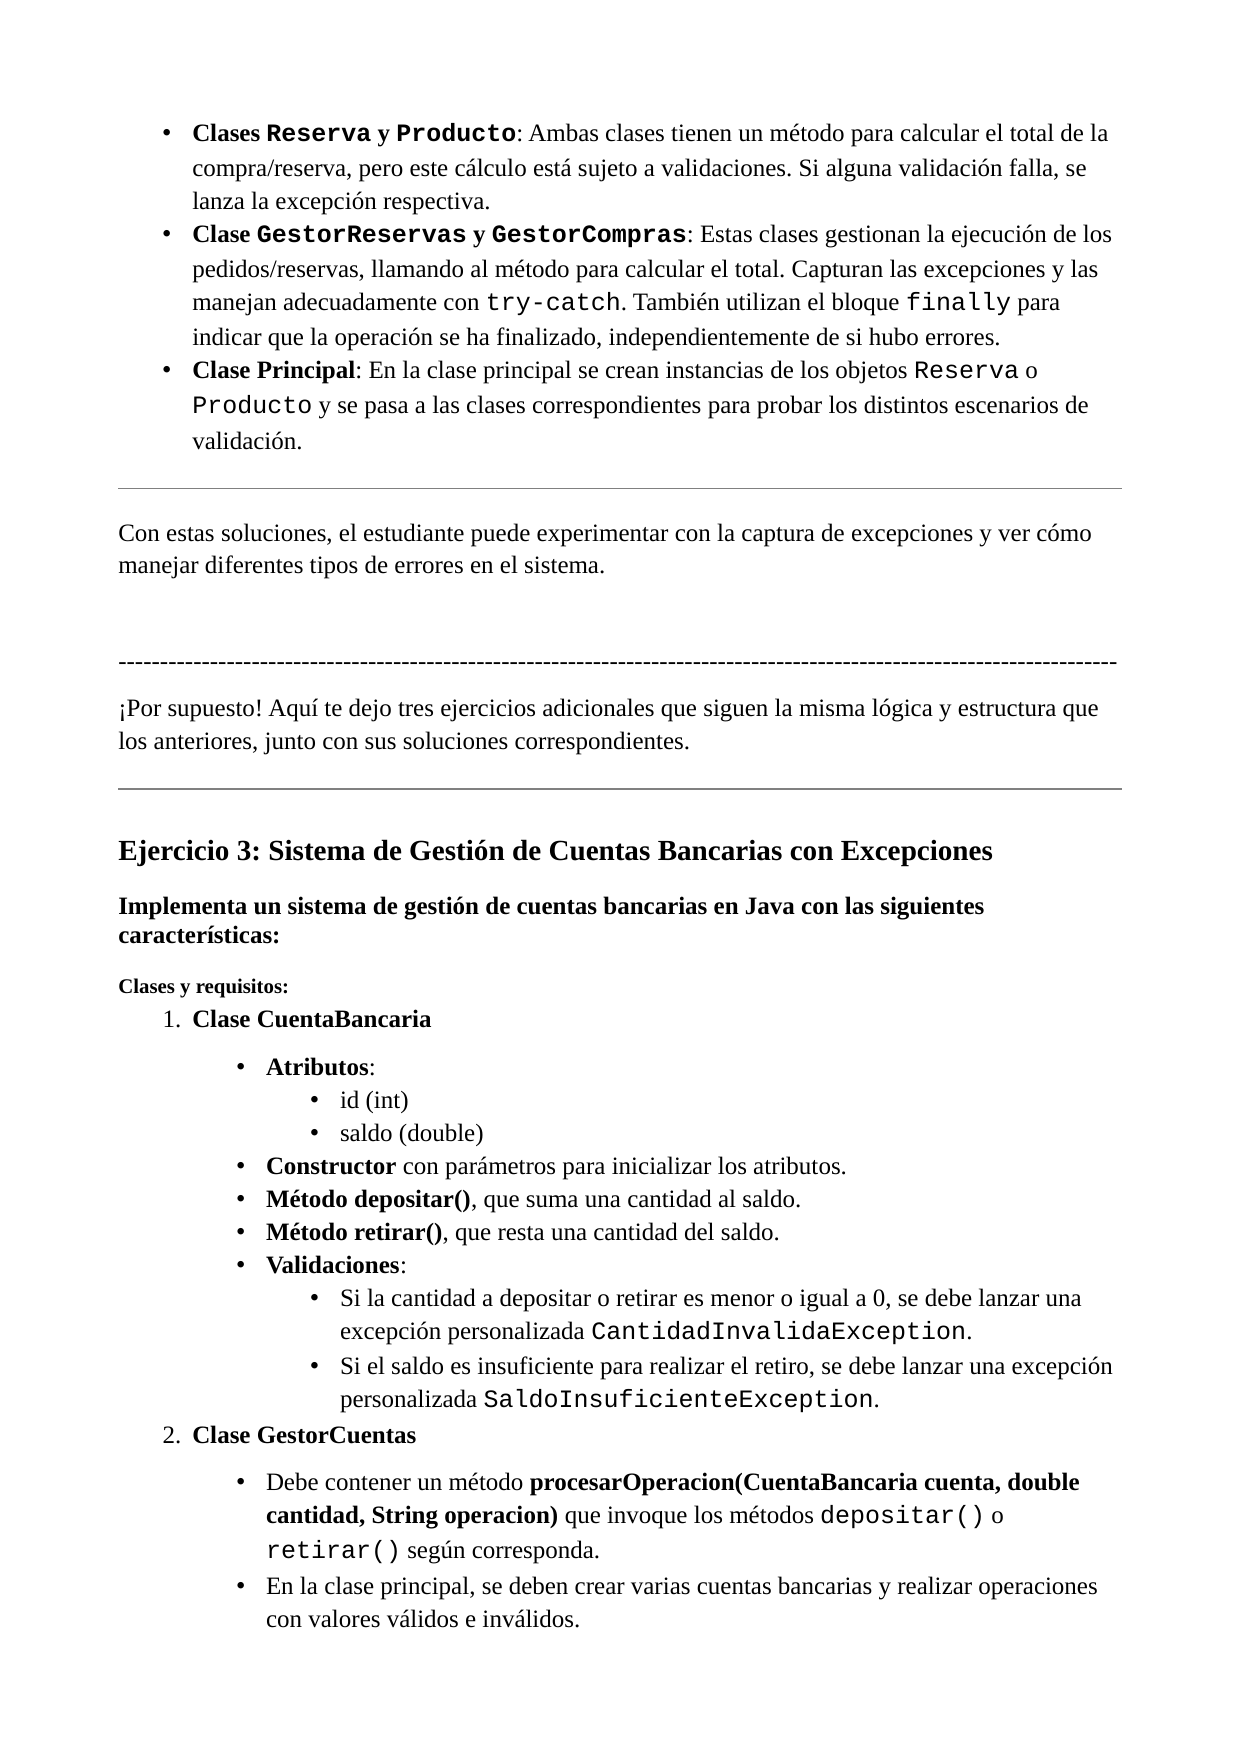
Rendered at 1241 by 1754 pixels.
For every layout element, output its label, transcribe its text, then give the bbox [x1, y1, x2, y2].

list Si la cantidad a depositar o retirar es menor o igual a 0, se debe lanzar una excepción personalizada CantidadInvalidaException. [310, 1283, 1122, 1347]
list Clase CuentaBancaria [162, 1004, 1122, 1033]
list Atributos: [236, 1052, 1122, 1081]
subtitle Implementa un sistema de gestión de cuentas bancarias en Java con las siguientes características: [118, 891, 1122, 949]
text ------------------------------------------------------------------------------------------------------------------------ [118, 646, 1122, 674]
list Si el saldo es insuficiente para realizar el retiro, se debe lanzar una excepción personalizada SaldoInsuficienteException. [310, 1351, 1122, 1415]
text ¡Por supuesto! Aquí te dejo tres ejercicios adicionales que siguen la misma lógica y estructura que los anteriores, junto con sus soluciones correspondientes. [118, 693, 1122, 755]
list Clase GestorCuentas [162, 1420, 1122, 1449]
list Clases Reserva y Producto: Ambas clases tienen un método para calcular el total de la compra/reserva, pero este cálculo está sujeto a validaciones. Si alguna validación falla, se lanza la excepción respectiva. [162, 118, 1122, 215]
list En la clase principal, se deben crear varias cuentas bancarias y realizar operaciones con valores válidos e inválidos. [236, 1571, 1122, 1633]
text Con estas soluciones, el estudiante puede experimentar con la captura de excepciones y ver cómo manejar diferentes tipos de errores en el sistema. [118, 518, 1122, 579]
list Constructor con parámetros para inicializar los atributos. [236, 1151, 1122, 1180]
list Método depositar(), que suma una cantidad al saldo. [236, 1184, 1122, 1213]
list Debe contener un método procesarOperacion(CuentaBancaria cuenta, double cantidad, String operacion) que invoque los métodos depositar() o retirar() según corresponda. [236, 1467, 1122, 1566]
list Clase Principal: En la clase principal se crean instancias de los objetos Reserva o Producto y se pasa a las clases correspondientes para probar los distintos escenarios de validación. [162, 356, 1122, 454]
list saldo (double) [310, 1118, 1122, 1147]
list Validaciones: [236, 1250, 1122, 1279]
subtitle Clases y requisitos: [118, 974, 1122, 998]
list Método retirar(), que resta una cantidad del saldo. [236, 1217, 1122, 1246]
list id (int) [310, 1085, 1122, 1114]
list Clase GestorReservas y GestorCompras: Estas clases gestionan la ejecución de los pedidos/reservas, llamando al método para calcular el total. Capturan las excepciones y las manejan adecuadamente con try-catch. También utilizan el bloque finally para indicar que la operación se ha finalizado, independientemente de si hubo errores. [162, 219, 1122, 351]
subtitle Ejercicio 3: Sistema de Gestión de Cuentas Bancarias con Excepciones [118, 833, 1122, 866]
